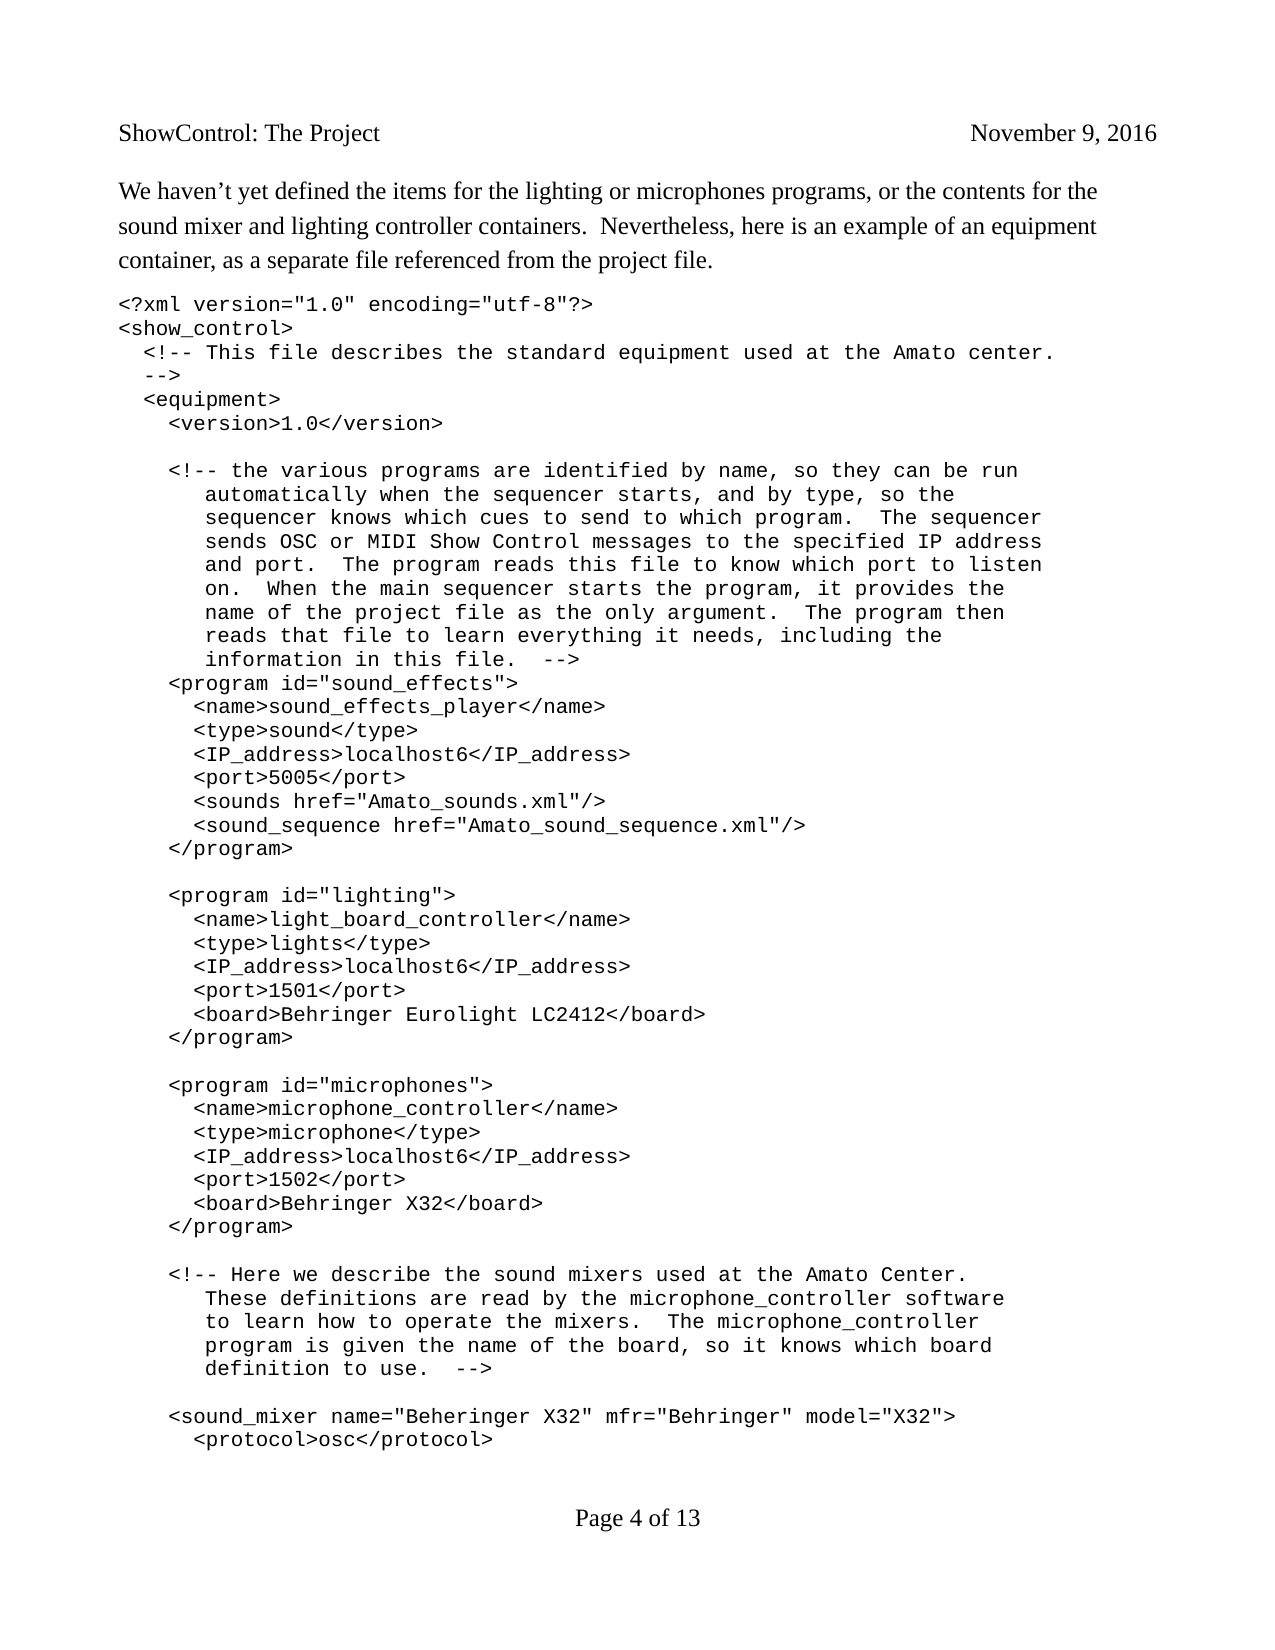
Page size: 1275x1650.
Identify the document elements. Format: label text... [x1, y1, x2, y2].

text These definitions are read by the microphone_controller software [118, 1287, 1157, 1311]
text <type>microphone</type> [118, 1122, 1157, 1146]
text and port. The program reads this file to know which port to listen [118, 554, 1157, 578]
text <port>1502</port> [118, 1169, 1157, 1193]
text on. When the main sequencer starts the program, it provides the [118, 578, 1157, 602]
text <IP_address>localhost6</IP_address> [118, 956, 1157, 980]
text information in this file. --> [118, 649, 1157, 673]
text <protocol>osc</protocol> [118, 1429, 1157, 1453]
text <sounds href="Amato_sounds.xml"/> [118, 791, 1157, 814]
text <name>sound_effects_player</name> [118, 696, 1157, 720]
text <type>sound</type> [118, 720, 1157, 744]
text <name>light_board_controller</name> [118, 909, 1157, 933]
text <!-- the various programs are identified by name, so they can be run [118, 460, 1157, 483]
text <sound_mixer name="Beheringer X32" mfr="Behringer" model="X32"> [118, 1406, 1157, 1429]
text We haven’t yet defined the items for the lighting or microphones programs, or the contents for the sound mixer and lighting controller containers. Nevertheless, here is an example of an equipment container, as a separate file referenced from the project file. [118, 176, 1157, 274]
text automatically when the sequencer starts, and by type, so the [118, 483, 1157, 507]
text <program id="sound_effects"> [118, 673, 1157, 696]
text definition to use. --> [118, 1358, 1157, 1382]
text to learn how to operate the mixers. The microphone_controller [118, 1311, 1157, 1335]
text <version>1.0</version> [118, 413, 1157, 436]
text </program> [118, 1027, 1157, 1051]
text sends OSC or MIDI Show Control messages to the specified IP address [118, 531, 1157, 554]
text <board>Behringer X32</board> [118, 1193, 1157, 1217]
text <IP_address>localhost6</IP_address> [118, 744, 1157, 767]
text <show_control> [118, 318, 1157, 342]
text </program> [118, 838, 1157, 862]
text <type>lights</type> [118, 933, 1157, 956]
text name of the project file as the only argument. The program then [118, 602, 1157, 625]
text <!-- This file describes the standard equipment used at the Amato center. [118, 342, 1157, 365]
text <sound_sequence href="Amato_sound_sequence.xml"/> [118, 814, 1157, 838]
text <?xml version="1.0" encoding="utf-8"?> [118, 294, 1157, 318]
text <name>microphone_controller</name> [118, 1098, 1157, 1122]
text <program id="microphones"> [118, 1075, 1157, 1098]
text --> [118, 365, 1157, 389]
text <!-- Here we describe the sound mixers used at the Amato Center. [118, 1264, 1157, 1287]
text <program id="lighting"> [118, 886, 1157, 909]
text <IP_address>localhost6</IP_address> [118, 1146, 1157, 1169]
text <port>5005</port> [118, 767, 1157, 791]
text </program> [118, 1217, 1157, 1240]
text program is given the name of the board, so it knows which board [118, 1335, 1157, 1358]
text reads that file to learn everything it needs, including the [118, 625, 1157, 649]
text <port>1501</port> [118, 980, 1157, 1004]
text <board>Behringer Eurolight LC2412</board> [118, 1004, 1157, 1027]
text sequencer knows which cues to send to which program. The sequencer [118, 507, 1157, 531]
text <equipment> [118, 389, 1157, 413]
